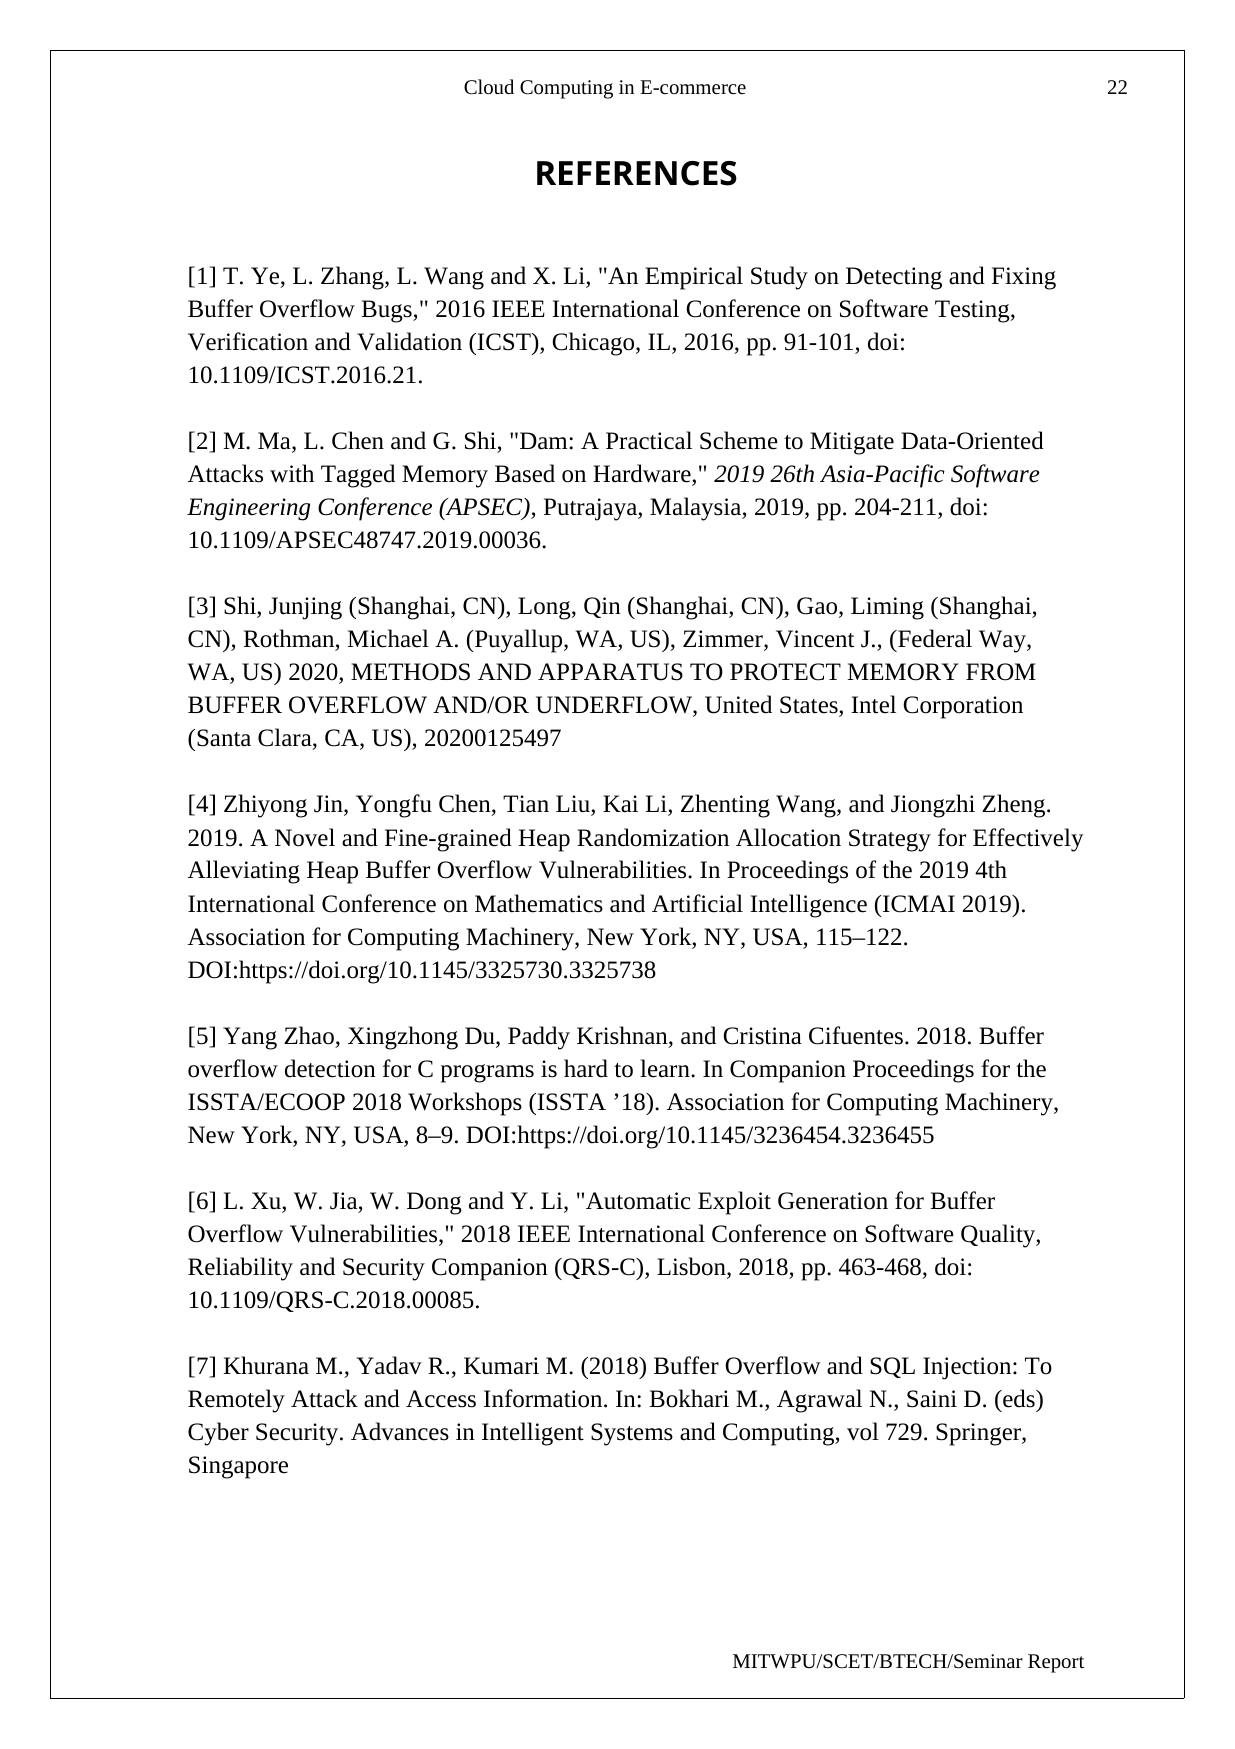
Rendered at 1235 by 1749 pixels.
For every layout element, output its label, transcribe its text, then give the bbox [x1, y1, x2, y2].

text [3] Shi, Junjing (Shanghai, CN), Long, Qin (Shanghai, CN), Gao, Liming (Shanghai, CN), Rothman, Michael A. (Puyallup, WA, US), Zimmer, Vincent J., (Federal Way, WA, US) 2020, METHODS AND APPARATUS TO PROTECT MEMORY FROM BUFFER OVERFLOW AND/OR UNDERFLOW, United States, Intel Corporation (Santa Clara, CA, US), 20200125497 [187, 591, 1084, 752]
text [1] T. Ye, L. Zhang, L. Wang and X. Li, "An Empirical Study on Detecting and Fixing Buffer Overflow Bugs," 2016 IEEE International Conference on Software Testing, Verification and Validation (ICST), Chicago, IL, 2016, pp. 91-101, doi: 10.1109/ICST.2016.21. [187, 261, 1084, 389]
text [5] Yang Zhao, Xingzhong Du, Paddy Krishnan, and Cristina Cifuentes. 2018. Buffer overflow detection for C programs is hard to learn. In Companion Proceedings for the ISSTA/ECOOP 2018 Workshops (ISSTA ’18). Association for Computing Machinery, New York, NY, USA, 8–9. DOI:https://doi.org/10.1145/3236454.3236455 [187, 1021, 1084, 1148]
text REFERENCES [187, 150, 1084, 195]
text [6] L. Xu, W. Jia, W. Dong and Y. Li, "Automatic Exploit Generation for Buffer Overflow Vulnerabilities," 2018 IEEE International Conference on Software Quality, Reliability and Security Companion (QRS-C), Lisbon, 2018, pp. 463-468, doi: 10.1109/QRS-C.2018.00085. [187, 1186, 1084, 1314]
text [7] Khurana M., Yadav R., Kumari M. (2018) Buffer Overflow and SQL Injection: To Remotely Attack and Access Information. In: Bokhari M., Agrawal N., Saini D. (eds) Cyber Security. Advances in Intelligent Systems and Computing, vol 729. Springer, Singapore [187, 1351, 1084, 1479]
text [4] Zhiyong Jin, Yongfu Chen, Tian Liu, Kai Li, Zhenting Wang, and Jiongzhi Zheng. 2019. A Novel and Fine-grained Heap Randomization Allocation Strategy for Effectively Alleviating Heap Buffer Overflow Vulnerabilities. In Proceedings of the 2019 4th International Conference on Mathematics and Artificial Intelligence (ICMAI 2019). Association for Computing Machinery, New York, NY, USA, 115–122. DOI:https://doi.org/10.1145/3325730.3325738 [187, 789, 1084, 983]
text [2] M. Ma, L. Chen and G. Shi, "Dam: A Practical Scheme to Mitigate Data-Oriented Attacks with Tagged Memory Based on Hardware," 2019 26th Asia-Pacific Software Engineering Conference (APSEC), Putrajaya, Malaysia, 2019, pp. 204-211, doi: 10.1109/APSEC48747.2019.00036. [187, 426, 1084, 554]
